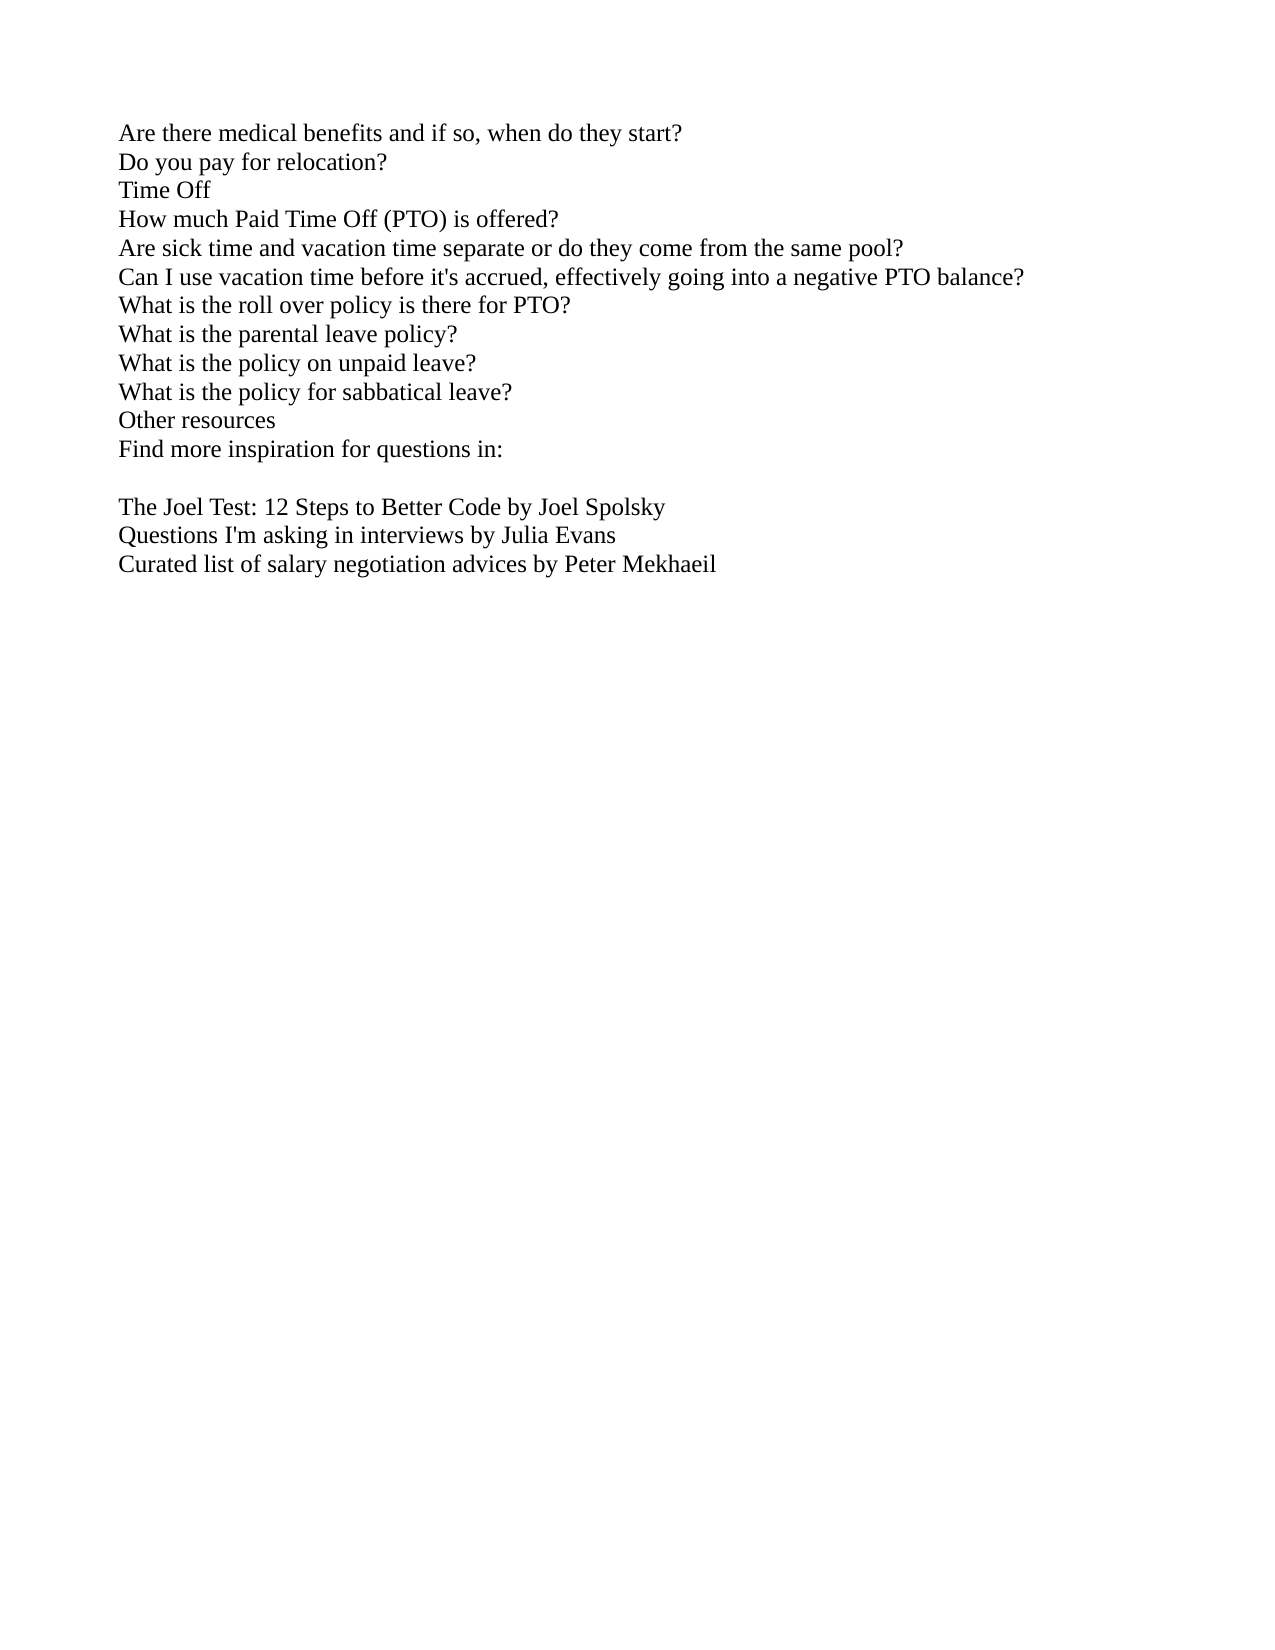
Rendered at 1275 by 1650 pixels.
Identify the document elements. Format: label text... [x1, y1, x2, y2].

text What is the policy for sabbatical leave? [118, 377, 1157, 406]
text Find more inspiration for questions in: [118, 434, 1157, 463]
text Time Off [118, 176, 1157, 204]
text Are there medical benefits and if so, when do they start? [118, 118, 1157, 147]
text Are sick time and vacation time separate or do they come from the same pool? [118, 233, 1157, 262]
text The Joel Test: 12 Steps to Better Code by Joel Spolsky [118, 492, 1157, 521]
text What is the roll over policy is there for PTO? [118, 291, 1157, 319]
text Can I use vacation time before it's accrued, effectively going into a negative PTO balance? [118, 262, 1157, 291]
text Do you pay for relocation? [118, 147, 1157, 176]
text Other resources [118, 406, 1157, 434]
text Questions I'm asking in interviews by Julia Evans [118, 521, 1157, 549]
text How much Paid Time Off (PTO) is offered? [118, 204, 1157, 233]
text What is the parental leave policy? [118, 319, 1157, 348]
text What is the policy on unpaid leave? [118, 348, 1157, 377]
text Curated list of salary negotiation advices by Peter Mekhaeil [118, 549, 1157, 578]
